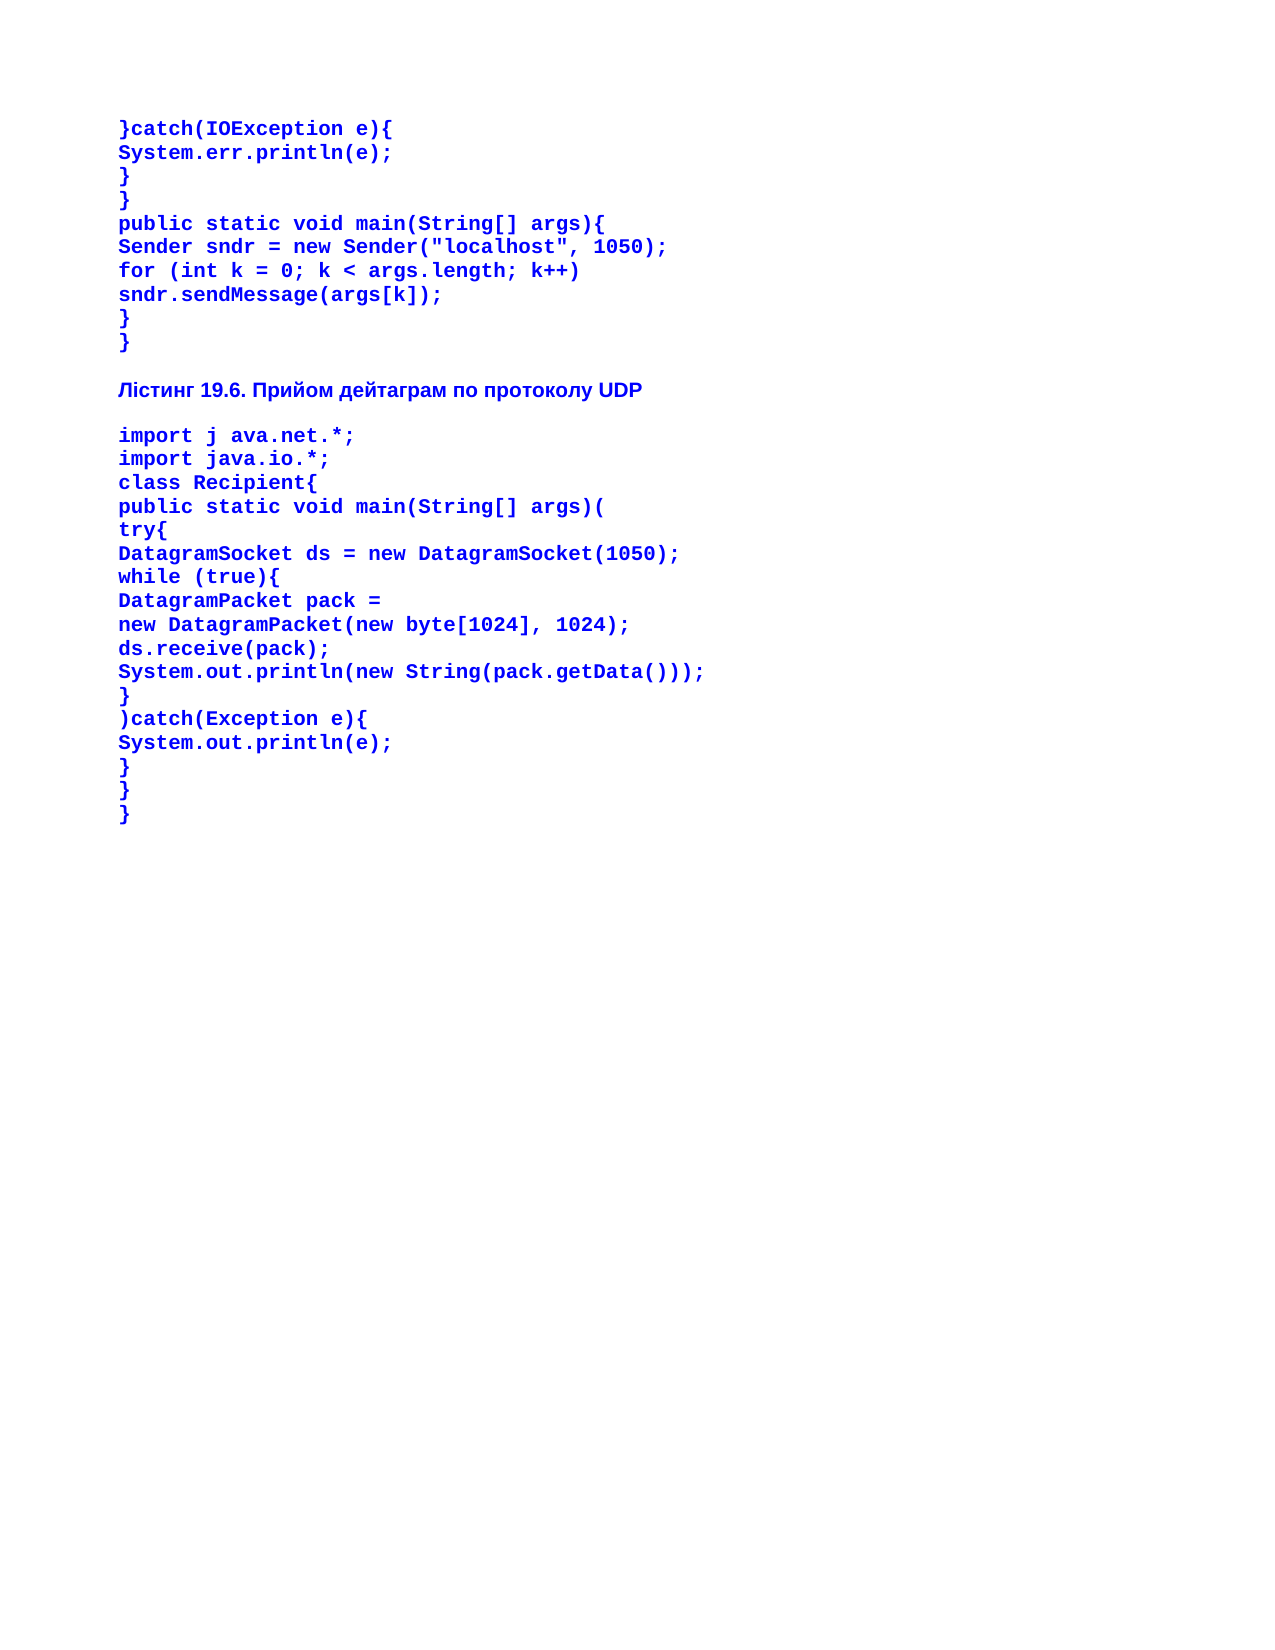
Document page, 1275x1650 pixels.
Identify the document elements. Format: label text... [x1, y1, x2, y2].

text System.out.println(new String(pack.getData())); [118, 661, 1157, 685]
text ds.receive(pack); [118, 637, 1157, 661]
text new DatagramPacket(new byte[1024], 1024); [118, 614, 1157, 637]
text sndr.sendMessage(args[k]); [118, 284, 1157, 307]
text System.err.println(e); [118, 142, 1157, 165]
text } [118, 779, 1157, 803]
text import j ava.net.*; [118, 425, 1157, 448]
text try{ [118, 519, 1157, 543]
text } [118, 756, 1157, 779]
text } [118, 685, 1157, 708]
text public static void main(String[] args)( [118, 496, 1157, 519]
text }catch(IOException e){ [118, 118, 1157, 142]
text Лістинг 19.6. Прийом дейтаграм по протоколу UDP [118, 378, 1157, 401]
text } [118, 165, 1157, 189]
text class Recipient{ [118, 472, 1157, 496]
text )catch(Exception e){ [118, 708, 1157, 732]
text } [118, 331, 1157, 354]
text DatagramSocket ds = new DatagramSocket(1050); [118, 543, 1157, 567]
text public static void main(String[] args){ [118, 213, 1157, 236]
text DatagramPacket pack = [118, 590, 1157, 614]
text while (true){ [118, 567, 1157, 590]
text } [118, 189, 1157, 213]
text } [118, 803, 1157, 827]
text import java.io.*; [118, 448, 1157, 472]
text for (int k = 0; k < args.length; k++) [118, 260, 1157, 284]
text } [118, 307, 1157, 331]
text Sender sndr = new Sender("localhost", 1050); [118, 236, 1157, 260]
text System.out.println(e); [118, 732, 1157, 756]
